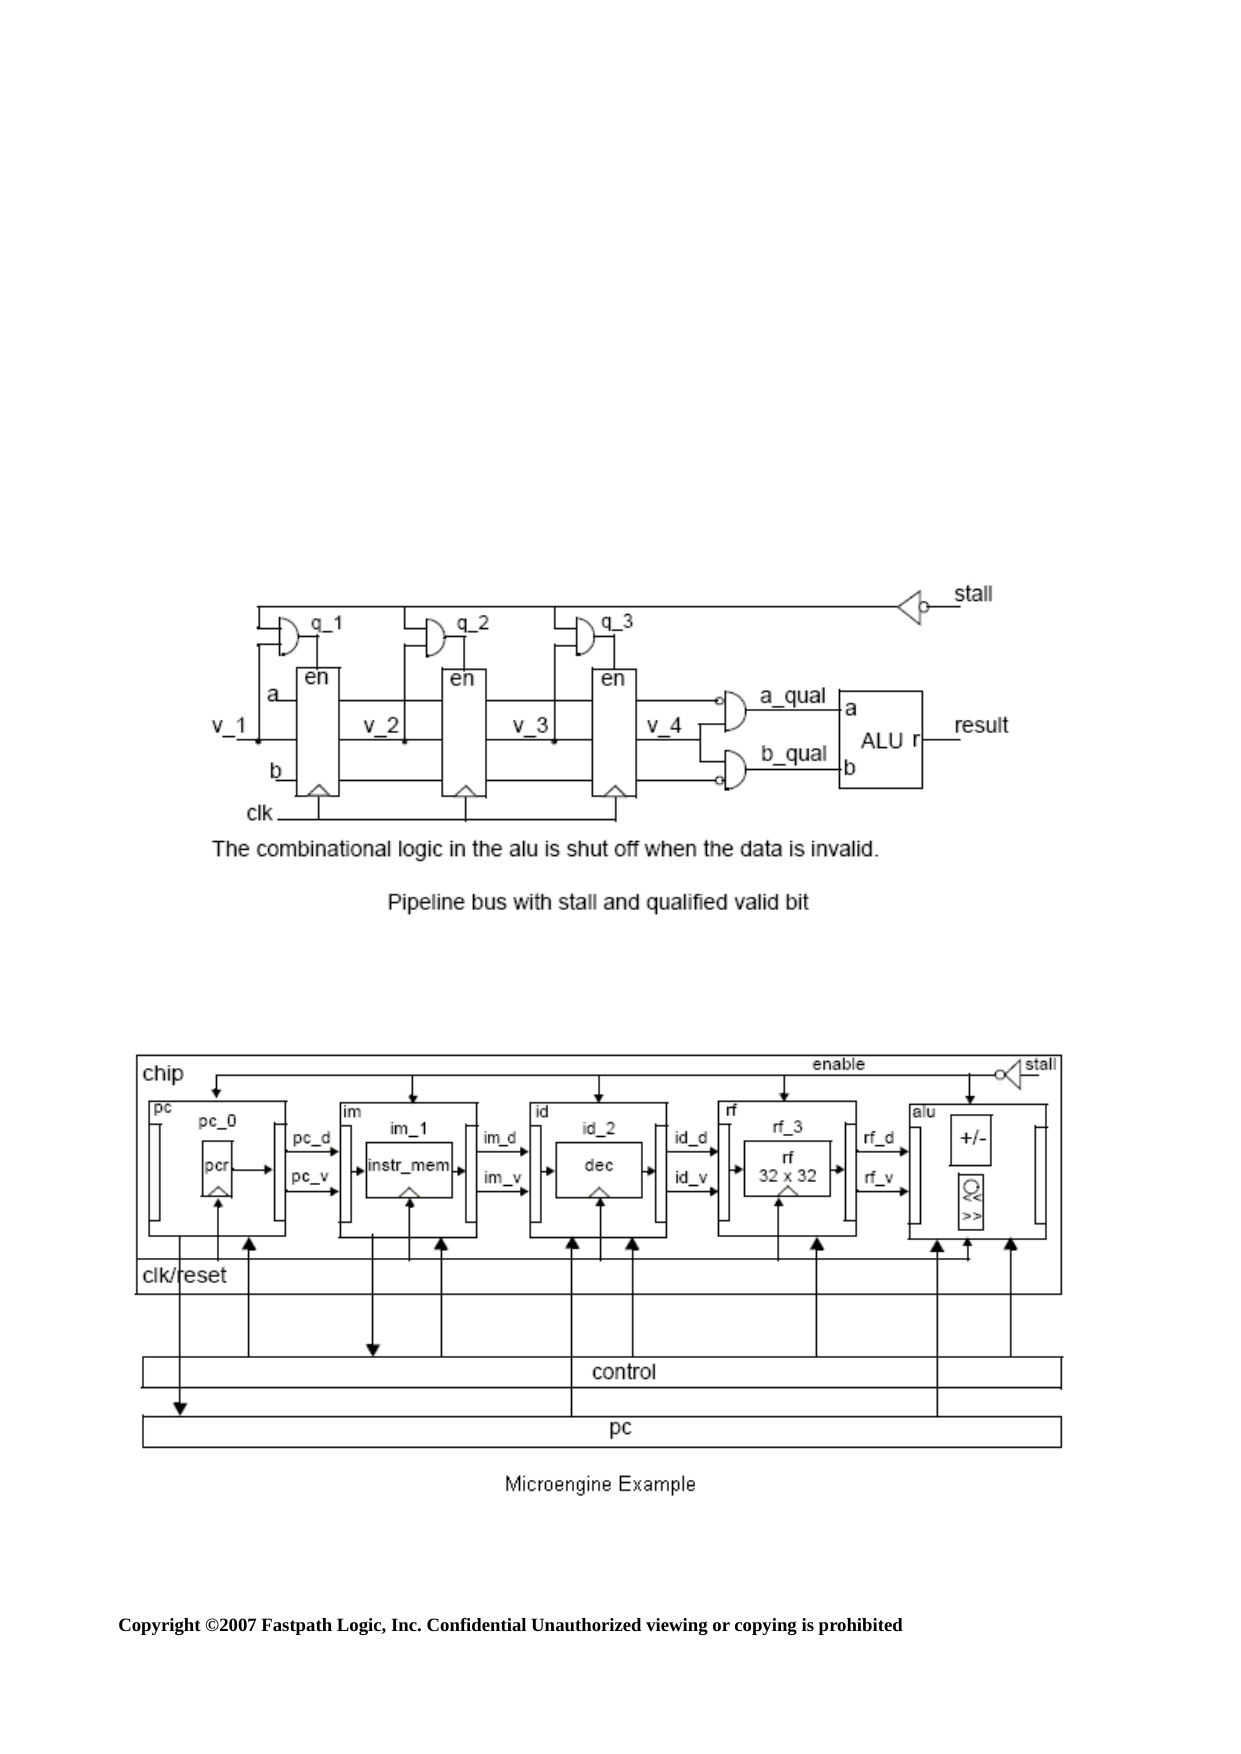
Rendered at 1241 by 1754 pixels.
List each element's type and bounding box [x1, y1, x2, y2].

picture [204, 578, 1036, 924]
picture [118, 1038, 1122, 1505]
